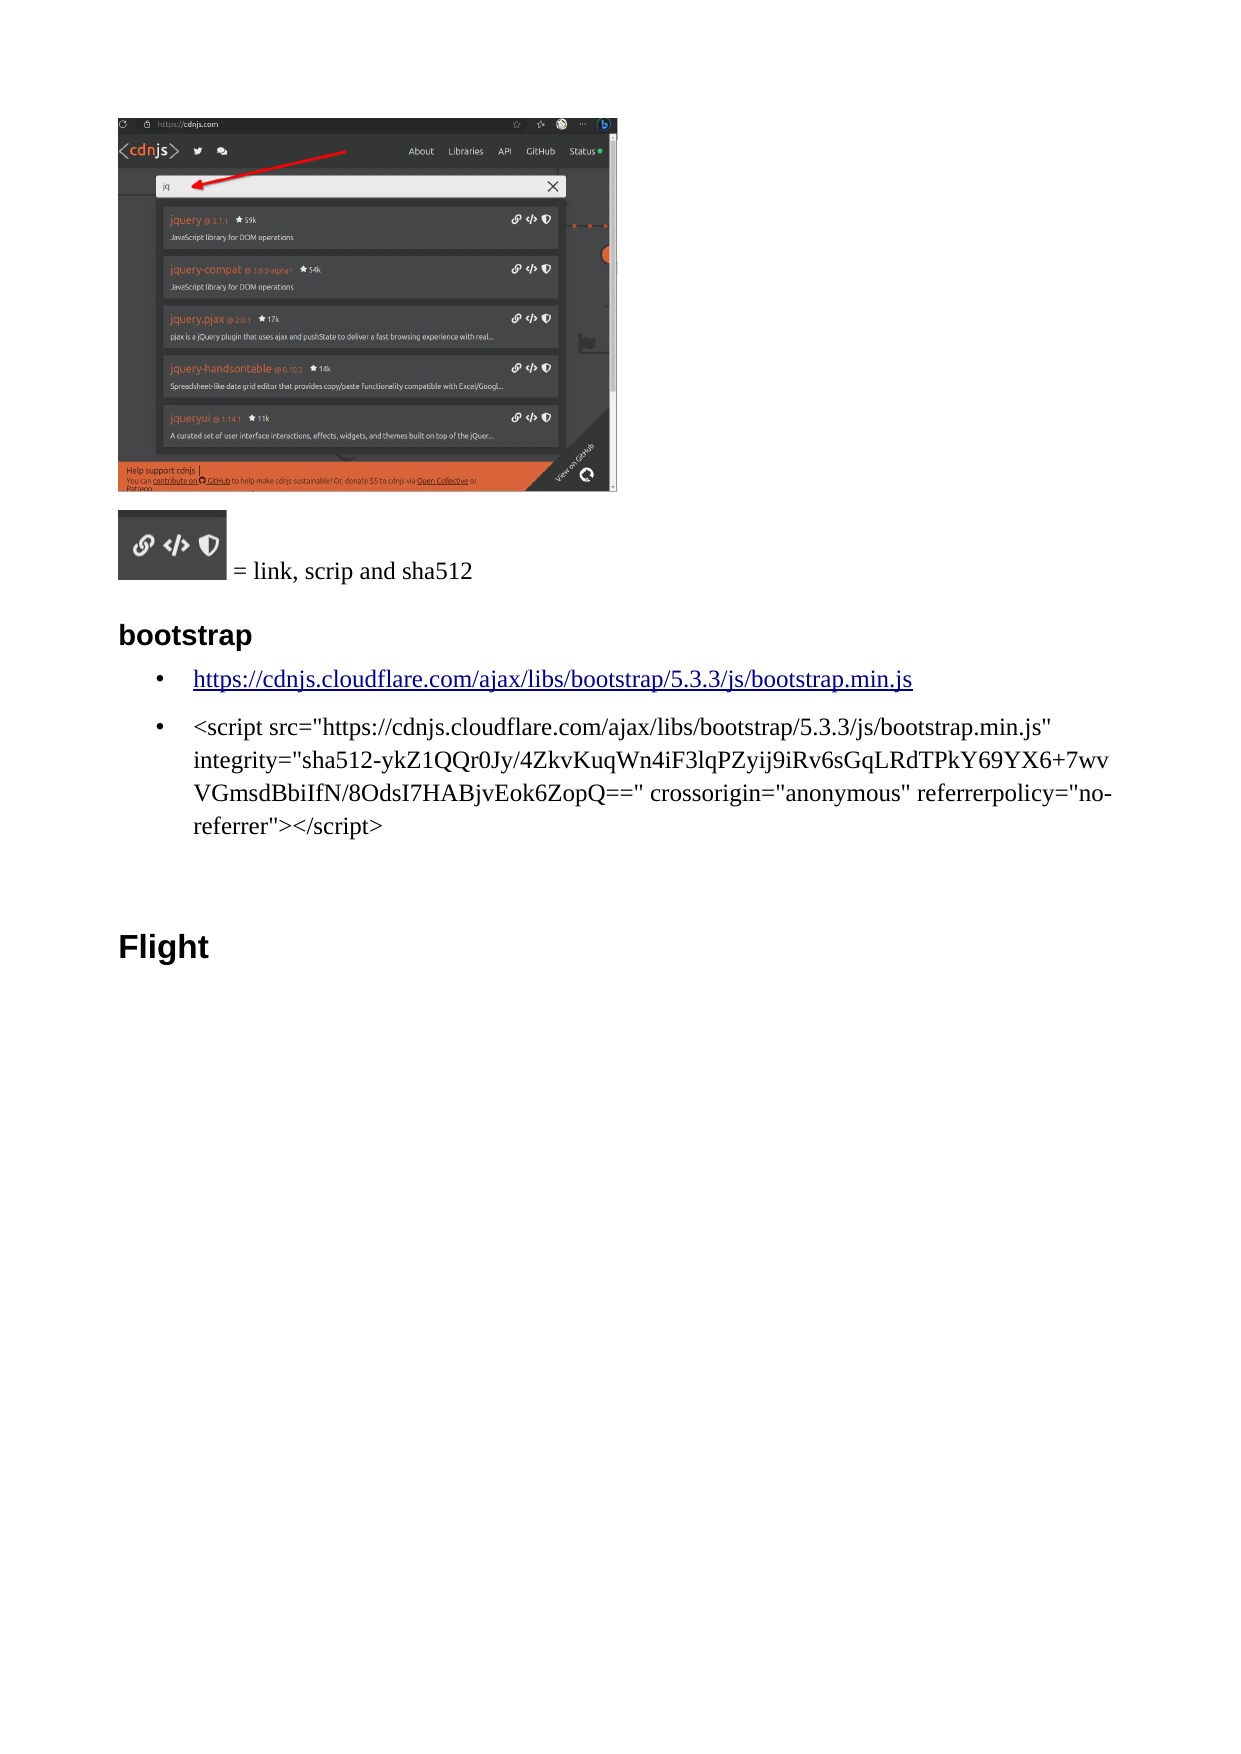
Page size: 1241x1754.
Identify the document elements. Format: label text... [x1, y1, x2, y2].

picture [118, 510, 227, 580]
text = link, scrip and sha512 [118, 511, 1122, 585]
picture [118, 118, 618, 492]
list https://cdnjs.cloudflare.com/ajax/libs/bootstrap/5.3.3/js/bootstrap.min.js [156, 664, 1122, 693]
subtitle Flight [118, 927, 1122, 965]
subtitle bootstrap [118, 618, 1122, 652]
list <script src="https://cdnjs.cloudflare.com/ajax/libs/bootstrap/5.3.3/js/bootstrap.min.js" integrity="sha512-ykZ1QQr0Jy/4ZkvKuqWn4iF3lqPZyij9iRv6sGqLRdTPkY69YX6+7wvVGmsdBbiIfN/8OdsI7HABjvEok6ZopQ==" crossorigin="anonymous" referrerpolicy="no-referrer"></script> [156, 712, 1122, 840]
